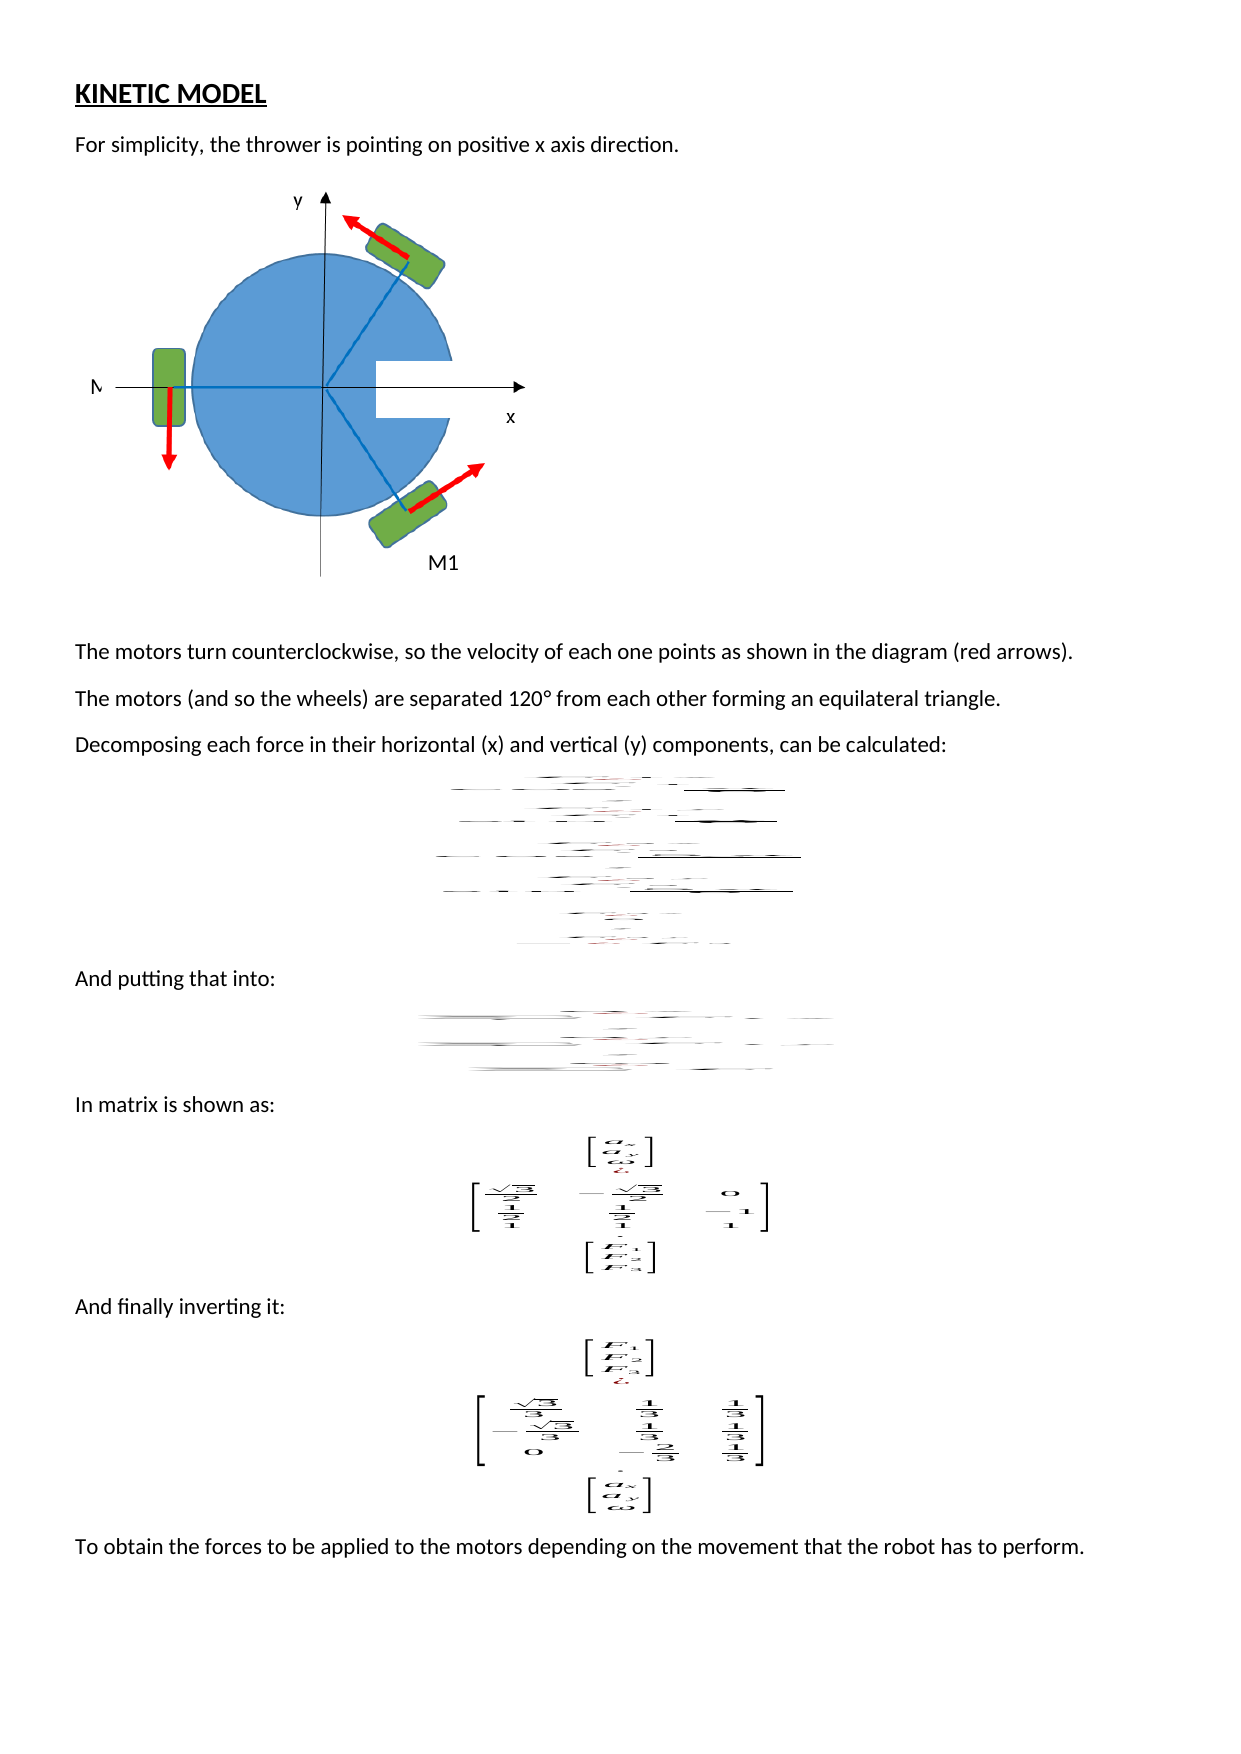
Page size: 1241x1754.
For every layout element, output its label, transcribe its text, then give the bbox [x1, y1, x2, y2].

text The motors (and so the wheels) are separated 120° from each other forming an equilateral triangle. [75, 684, 1165, 712]
text To obtain the forces to be applied to the motors depending on the movement that the robot has to perform. [75, 1532, 1165, 1561]
text For simplicity, the thrower is pointing on positive x axis direction. [75, 130, 1165, 158]
text And putting that into: [75, 964, 1165, 992]
text In matrix is shown as: [75, 1090, 1165, 1118]
text Decomposing each force in their horizontal (x) and vertical (y) components, can be calculated: [75, 730, 1165, 758]
text M3 [90, 372, 101, 402]
text KINETIC MODEL [75, 75, 1165, 111]
text M1 [428, 548, 462, 576]
text The motors turn counterclockwise, so the velocity of each one points as shown in the diagram (red arrows). [75, 637, 1165, 665]
text And finally inverting it: [75, 1292, 1165, 1320]
text [413, 540, 477, 587]
